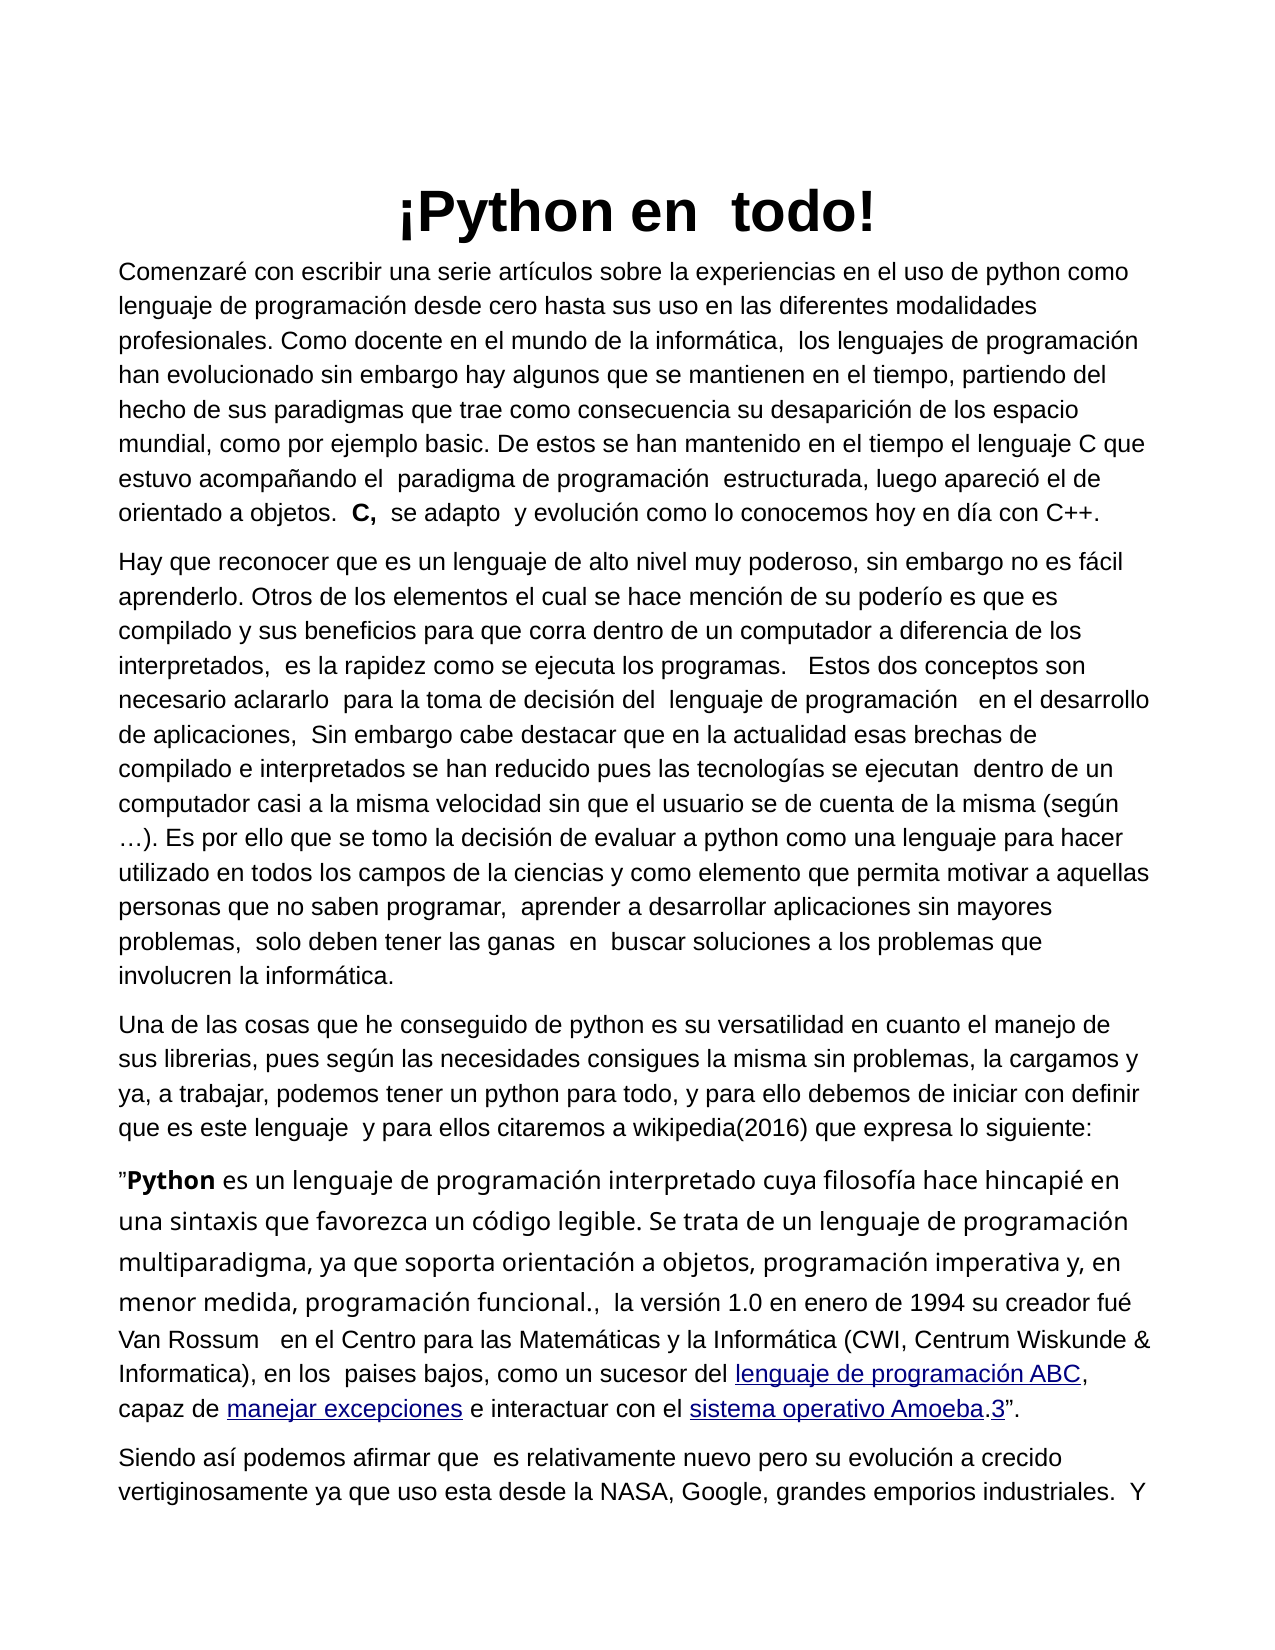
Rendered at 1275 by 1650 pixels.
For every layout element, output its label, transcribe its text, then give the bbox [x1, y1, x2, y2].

text Hay que reconocer que es un lenguaje de alto nivel muy poderoso, sin embargo no es fácil aprenderlo. Otros de los elementos el cual se hace mención de su poderío es que es compilado y sus beneficios para que corra dentro de un computador a diferencia de los interpretados, es la rapidez como se ejecuta los programas. Estos dos conceptos son necesario aclararlo para la toma de decisión del lenguaje de programación en el desarrollo de aplicaciones, Sin embargo cabe destacar que en la actualidad esas brechas de compilado e interpretados se han reducido pues las tecnologías se ejecutan dentro de un computador casi a la misma velocidad sin que el usuario se de cuenta de la misma (según …). Es por ello que se tomo la decisión de evaluar a python como una lenguaje para hacer utilizado en todos los campos de la ciencias y como elemento que permita motivar a aquellas personas que no saben programar, aprender a desarrollar aplicaciones sin mayores problemas, solo deben tener las ganas en buscar soluciones a los problemas que involucren la informática. [118, 547, 1157, 990]
text Comenzaré con escribir una serie artículos sobre la experiencias en el uso de python como lenguaje de programación desde cero hasta sus uso en las diferentes modalidades profesionales. Como docente en el mundo de la informática, los lenguajes de programación han evolucionado sin embargo hay algunos que se mantienen en el tiempo, partiendo del hecho de sus paradigmas que trae como consecuencia su desaparición de los espacio mundial, como por ejemplo basic. De estos se han mantenido en el tiempo el lenguaje C que estuvo acompañando el paradigma de programación estructurada, luego apareció el de orientado a objetos. C, se adapto y evolución como lo conocemos hoy en día con C++. [118, 257, 1157, 527]
text Siendo así podemos afirmar que es relativamente nuevo pero su evolución a crecido vertiginosamente ya que uso esta desde la NASA, Google, grandes emporios industriales. Y [118, 1443, 1157, 1506]
title ¡Python en todo! [118, 177, 1157, 244]
text ”Python es un lenguaje de programación interpretado cuya filosofía hace hincapié en una sintaxis que favorezca un código legible. Se trata de un lenguaje de programación multiparadigma, ya que soporta orientación a objetos, programación imperativa y, en menor medida, programación funcional., la versión 1.0 en enero de 1994 su creador fué Van Rossum en el Centro para las Matemáticas y la Informática (CWI, Centrum Wiskunde & Informatica), en los paises bajos, como un sucesor del lenguaje de programación ABC, capaz de manejar excepciones e interactuar con el sistema operativo Amoeba.3”. [118, 1162, 1157, 1422]
text Una de las cosas que he conseguido de python es su versatilidad en cuanto el manejo de sus librerias, pues según las necesidades consigues la misma sin problemas, la cargamos y ya, a trabajar, podemos tener un python para todo, y para ello debemos de iniciar con definir que es este lenguaje y para ellos citaremos a wikipedia(2016) que expresa lo siguiente: [118, 1010, 1157, 1142]
